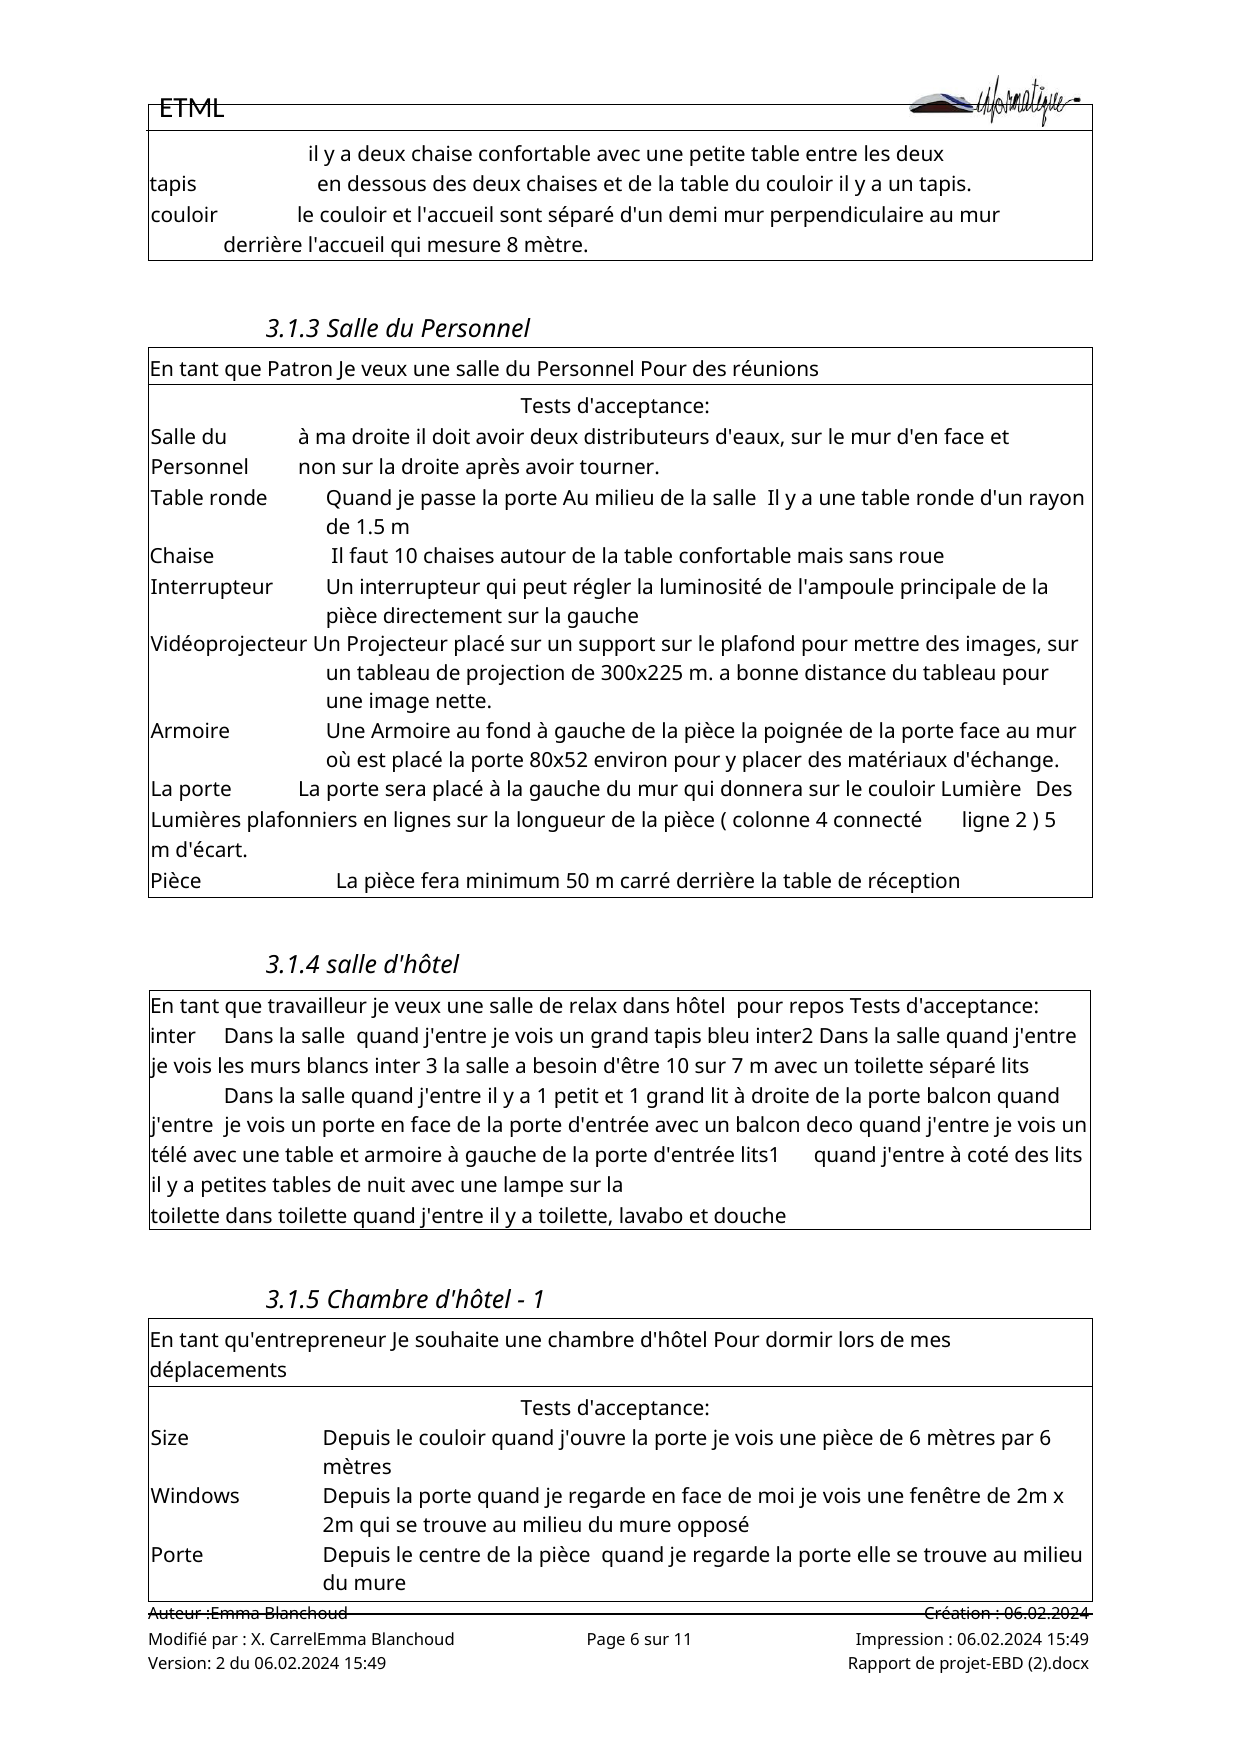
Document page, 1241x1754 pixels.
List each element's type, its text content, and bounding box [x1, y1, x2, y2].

subtitle 3.1.5 Chambre d'hôtel - 1 [265, 1281, 1093, 1316]
subtitle 3.1.4 salle d'hôtel [265, 947, 1093, 981]
table_cell Tests d'acceptance: Salle du à ma droite il doit avoir deux distributeurs d'eaux, sur le mur d'en face et Personnel non sur la droite après avoir tourner. Table ronde Quand je passe la porte Au milieu de la salle Il y a une table ronde d'un rayon de 1.5 m Chaise Il faut 10 chaises autour de la table confortable mais sans roue Interrupteur Un interrupteur qui peut régler la luminosité de l'ampoule principale de la pièce directement sur la gauche Vidéoprojecteur Un Projecteur placé sur un support sur le plafond pour mettre des images, sur un tableau de projection de 300x225 m. a bonne distance du tableau pour une image nette. Armoire Une Armoire au fond à gauche de la pièce la poignée de la porte face au mur où est placé la porte 80x52 environ pour y placer des matériaux d'échange. La porte La porte sera placé à la gauche du mur qui donnera sur le couloir Lumière Des Lumières plafonniers en lignes sur la longueur de la pièce ( colonne 4 connecté ligne 2 ) 5 m d'écart. Pièce La pièce fera minimum 50 m carré derrière la table de réception [149, 385, 1092, 897]
subtitle 3.1.3 Salle du Personnel [265, 311, 1093, 345]
table_header En tant que Patron Je veux une salle du Personnel Pour des réunions [149, 348, 1092, 384]
table_cell Tests d'acceptance: Size Depuis le couloir quand j'ouvre la porte je vois une pièce de 6 mètres par 6 mètres Windows Depuis la porte quand je regarde en face de moi je vois une fenêtre de 2m x 2m qui se trouve au milieu du mure opposé Porte Depuis le centre de la pièce quand je regarde la porte elle se trouve au milieu du mure Lit Depuis la porte quand je regarde à gauche de la fenêtre je vois un lit parallèle à la fenêtre qui mesure 2m de long par 1 mètre Salle de bain Depuis la porte quand je regarde à droite de la fenêtre se trouve une grande pièce qui prend toute la longeur de la chambre à partir de la fenêtre jusqu'à la droite de la porte Porte Depuis la porte quand je regarde la salle de bain se trouve une porte au secondaire milieu du mure Contenu salle Depuis la porte de la salle de bain quand je regarde au fond dans le coin de bain à gauche se trouve une baignoire prenant la largeur de la salle (2 mètres par 1 mètre) Contenu salle Depuis la porte de la salle de bain quand je regarde au dans le coin à de bain - 2 droite je vois des toilettes avec un lavabo en face [149, 1387, 1092, 1601]
text inter Dans la salle quand j'entre je vois un grand tapis bleu inter2 Dans la salle quand j'entre je vois les murs blancs inter 3 la salle a besoin d'être 10 sur 7 m avec un toilette séparé lits Dans la salle quand j'entre il y a 1 petit et 1 grand lit à droite de la porte balcon quand j'entre je vois un porte en face de la porte d'entrée avec un balcon deco quand j'entre je vois un télé avec une table et armoire à gauche de la porte d'entrée lits1 quand j'entre à coté des lits il y a petites tables de nuit avec une lampe sur la [150, 1020, 1090, 1199]
text En tant que travailleur je veux une salle de relax dans hôtel pour repos Tests d'acceptance: [150, 991, 1090, 1019]
text toilette dans toilette quand j'entre il y a toilette, lavabo et douche [150, 1200, 1090, 1229]
table_cell Tests d'acceptance: luminosité En entrant dans l'accueil par la porte principale au rez, il y a un lustre au milieu du plafond Comptoire au fond de la pièce au milieu du mur, il y a un comptoir pour se renseigner et pour recevoir la clef de la chambre coin attente Quand je rentre dans l'accueil à droite il y une table basse et un canapé et un fauteuil pour attendre. sol dans la pièce le sol est en parquet devant le devant le comptoir il y a deux fauteuil. comptoire couloir a gauche du comptoir dans le couloir qui rejoint la pièce suivante (le restaurant) il y a deux chaise confortable avec une petite table entre les deux tapis en dessous des deux chaises et de la table du couloir il y a un tapis. couloir le couloir et l'accueil sont séparé d'un demi mur perpendiculaire au mur derrière l'accueil qui mesure 8 mètre. [149, 131, 1092, 260]
table_header En tant qu'entrepreneur Je souhaite une chambre d'hôtel Pour dormir lors de mes déplacements [149, 1319, 1092, 1386]
table_cell Tests d'acceptance: luminosité En entrant dans l'accueil par la porte principale au rez, il y a un lustre au milieu du plafond Comptoire au fond de la pièce au milieu du mur, il y a un comptoir pour se renseigner et pour recevoir la clef de la chambre coin attente Quand je rentre dans l'accueil à droite il y une table basse et un canapé et un fauteuil pour attendre. sol dans la pièce le sol est en parquet devant le devant le comptoir il y a deux fauteuil. comptoire couloir a gauche du comptoir dans le couloir qui rejoint la pièce suivante (le restaurant) il y a deux chaise confortable avec une petite table entre les deux tapis en dessous des deux chaises et de la table du couloir il y a un tapis. couloir le couloir et l'accueil sont séparé d'un demi mur perpendiculaire au mur derrière l'accueil qui mesure 8 mètre. [149, 105, 1092, 130]
